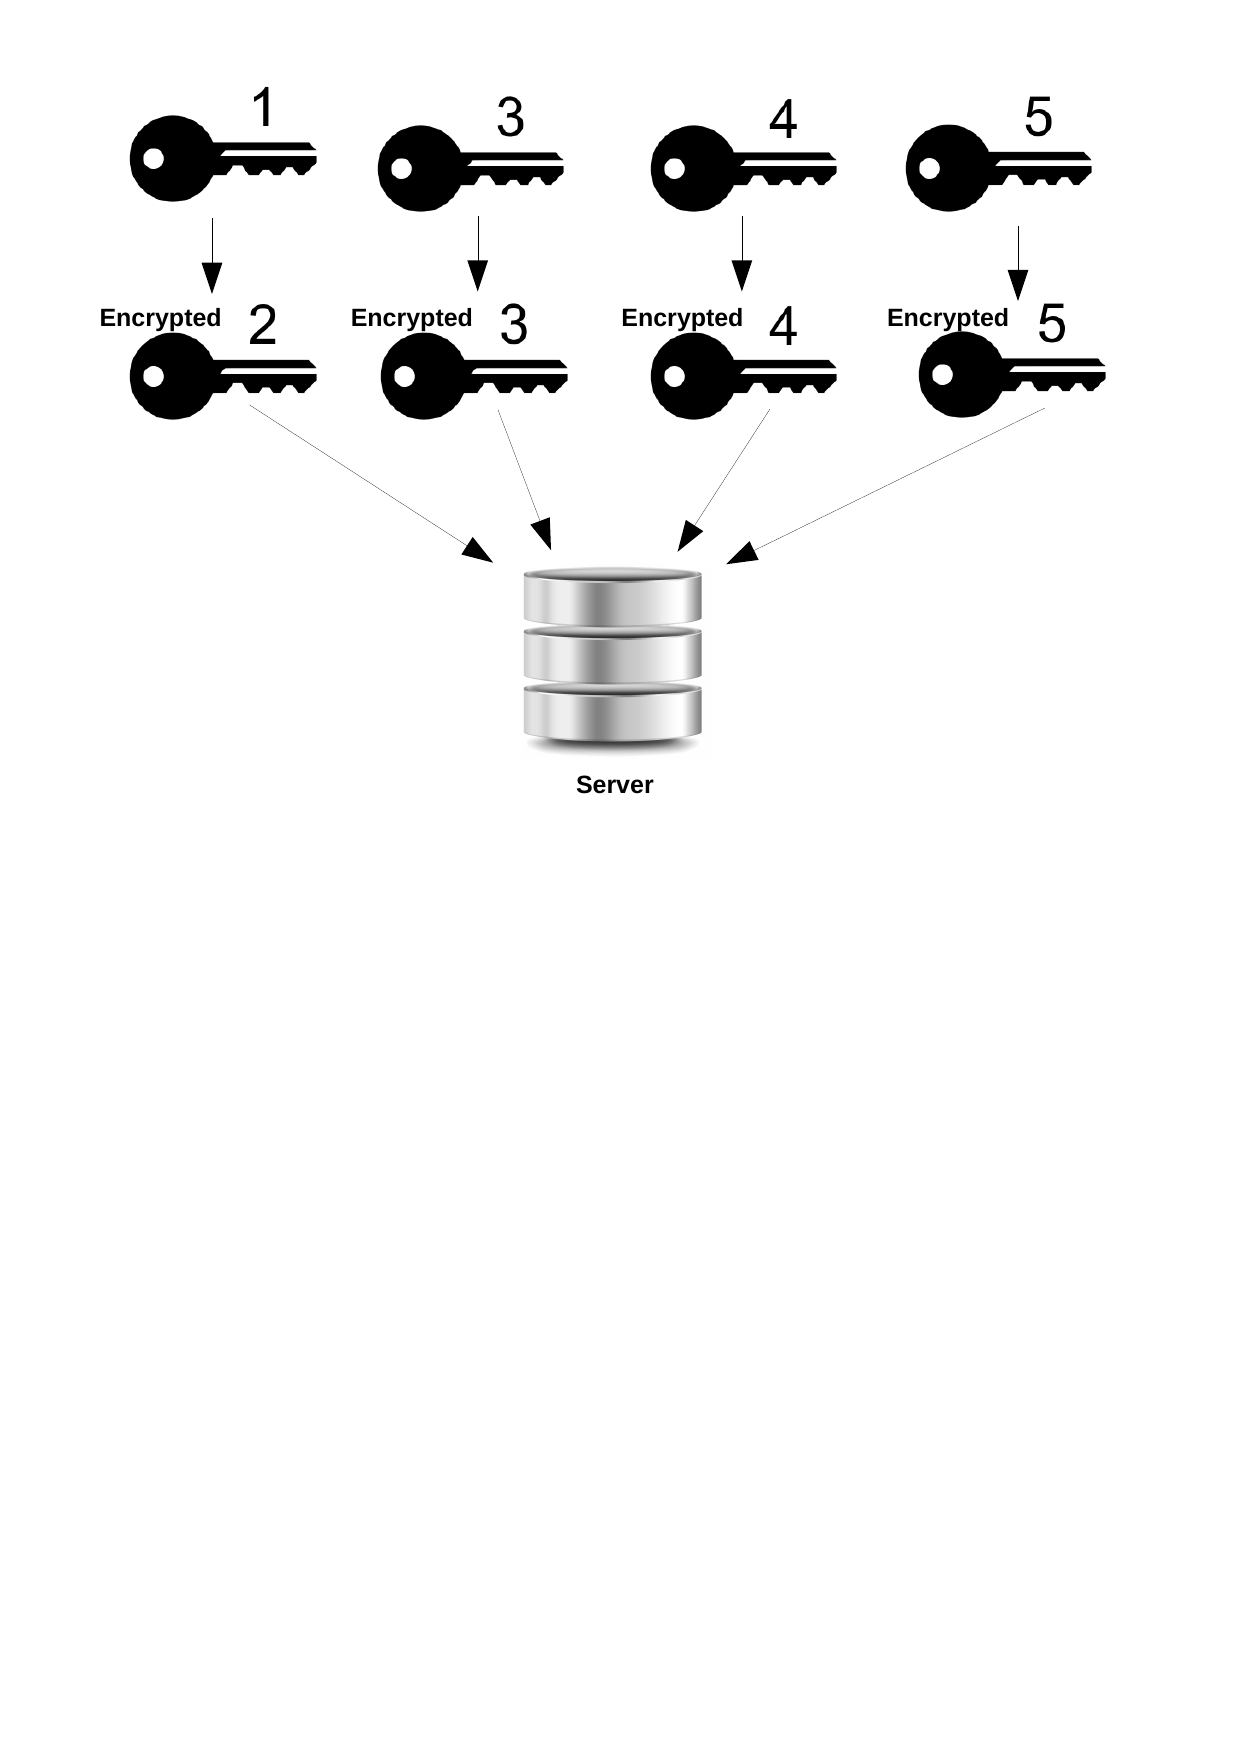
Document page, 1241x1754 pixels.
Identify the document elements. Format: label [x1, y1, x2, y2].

picture [127, 302, 322, 424]
picture [377, 302, 573, 424]
picture [902, 94, 1097, 216]
picture [647, 95, 842, 216]
picture [647, 302, 842, 424]
picture [916, 301, 1111, 422]
picture [520, 563, 713, 758]
picture [127, 85, 322, 206]
picture [374, 95, 569, 216]
